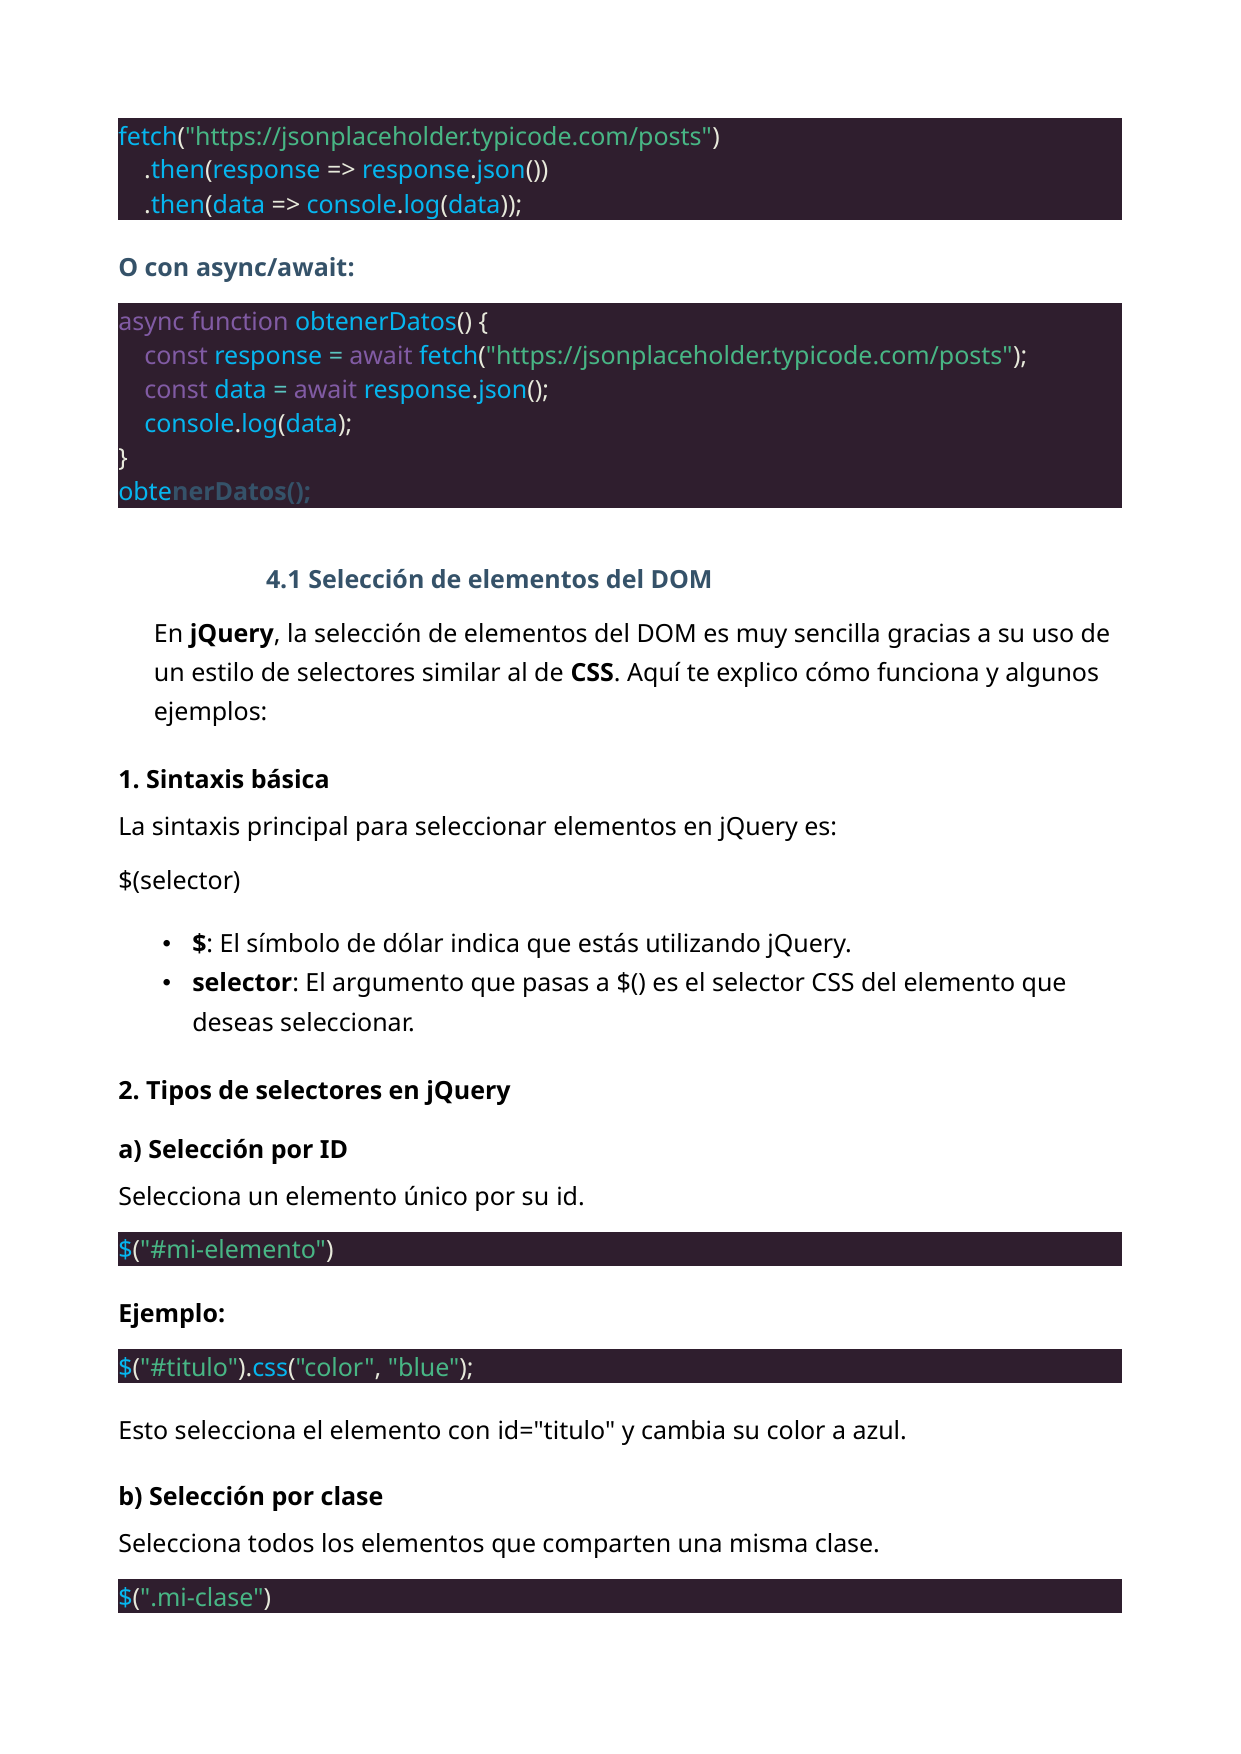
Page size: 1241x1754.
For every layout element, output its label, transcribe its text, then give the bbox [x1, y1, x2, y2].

list selector: El argumento que pasas a $() es el selector CSS del elemento que deseas seleccionar. [162, 965, 1122, 1038]
text Selecciona un elemento único por su id. [118, 1178, 1122, 1212]
text Esto selecciona el elemento con id="titulo" y cambia su color a azul. [118, 1413, 1122, 1447]
text async function obtenerDatos() { [118, 303, 1122, 338]
subtitle 1. Sintaxis básica [118, 762, 1122, 796]
text const response = await fetch("https://jsonplaceholder.typicode.com/posts"); [118, 338, 1122, 372]
text $(selector) [118, 862, 1122, 896]
text } [118, 440, 1122, 474]
subtitle a) Selección por ID [118, 1132, 1122, 1166]
subtitle 2. Tipos de selectores en jQuery [118, 1073, 1122, 1107]
text La sintaxis principal para seleccionar elementos en jQuery es: [118, 809, 1122, 843]
list En jQuery, la selección de elementos del DOM es muy sencilla gracias a su uso de un estilo de selectores similar al de CSS. Aquí te explico cómo funciona y algunos ejemplos: [6, 615, 1122, 728]
text .then(response => response.json()) [118, 152, 1122, 186]
text fetch("https://jsonplaceholder.typicode.com/posts") [118, 118, 1122, 152]
text $("#titulo").css("color", "blue"); [118, 1349, 1122, 1383]
list $: El símbolo de dólar indica que estás utilizando jQuery. [162, 926, 1122, 960]
list Selección de elementos del DOM [118, 562, 1122, 596]
text $("#mi-elemento") [118, 1232, 1122, 1266]
subtitle b) Selección por clase [118, 1479, 1122, 1513]
text Selecciona todos los elementos que comparten una misma clase. [118, 1526, 1122, 1560]
text const data = await response.json(); [118, 372, 1122, 406]
text obtenerDatos(); [118, 474, 1122, 508]
text .then(data => console.log(data)); [118, 186, 1122, 220]
text console.log(data); [118, 406, 1122, 440]
text Ejemplo: [118, 1296, 1122, 1329]
text $(".mi-clase") [118, 1579, 1122, 1613]
text O con async/await: [118, 250, 1122, 284]
